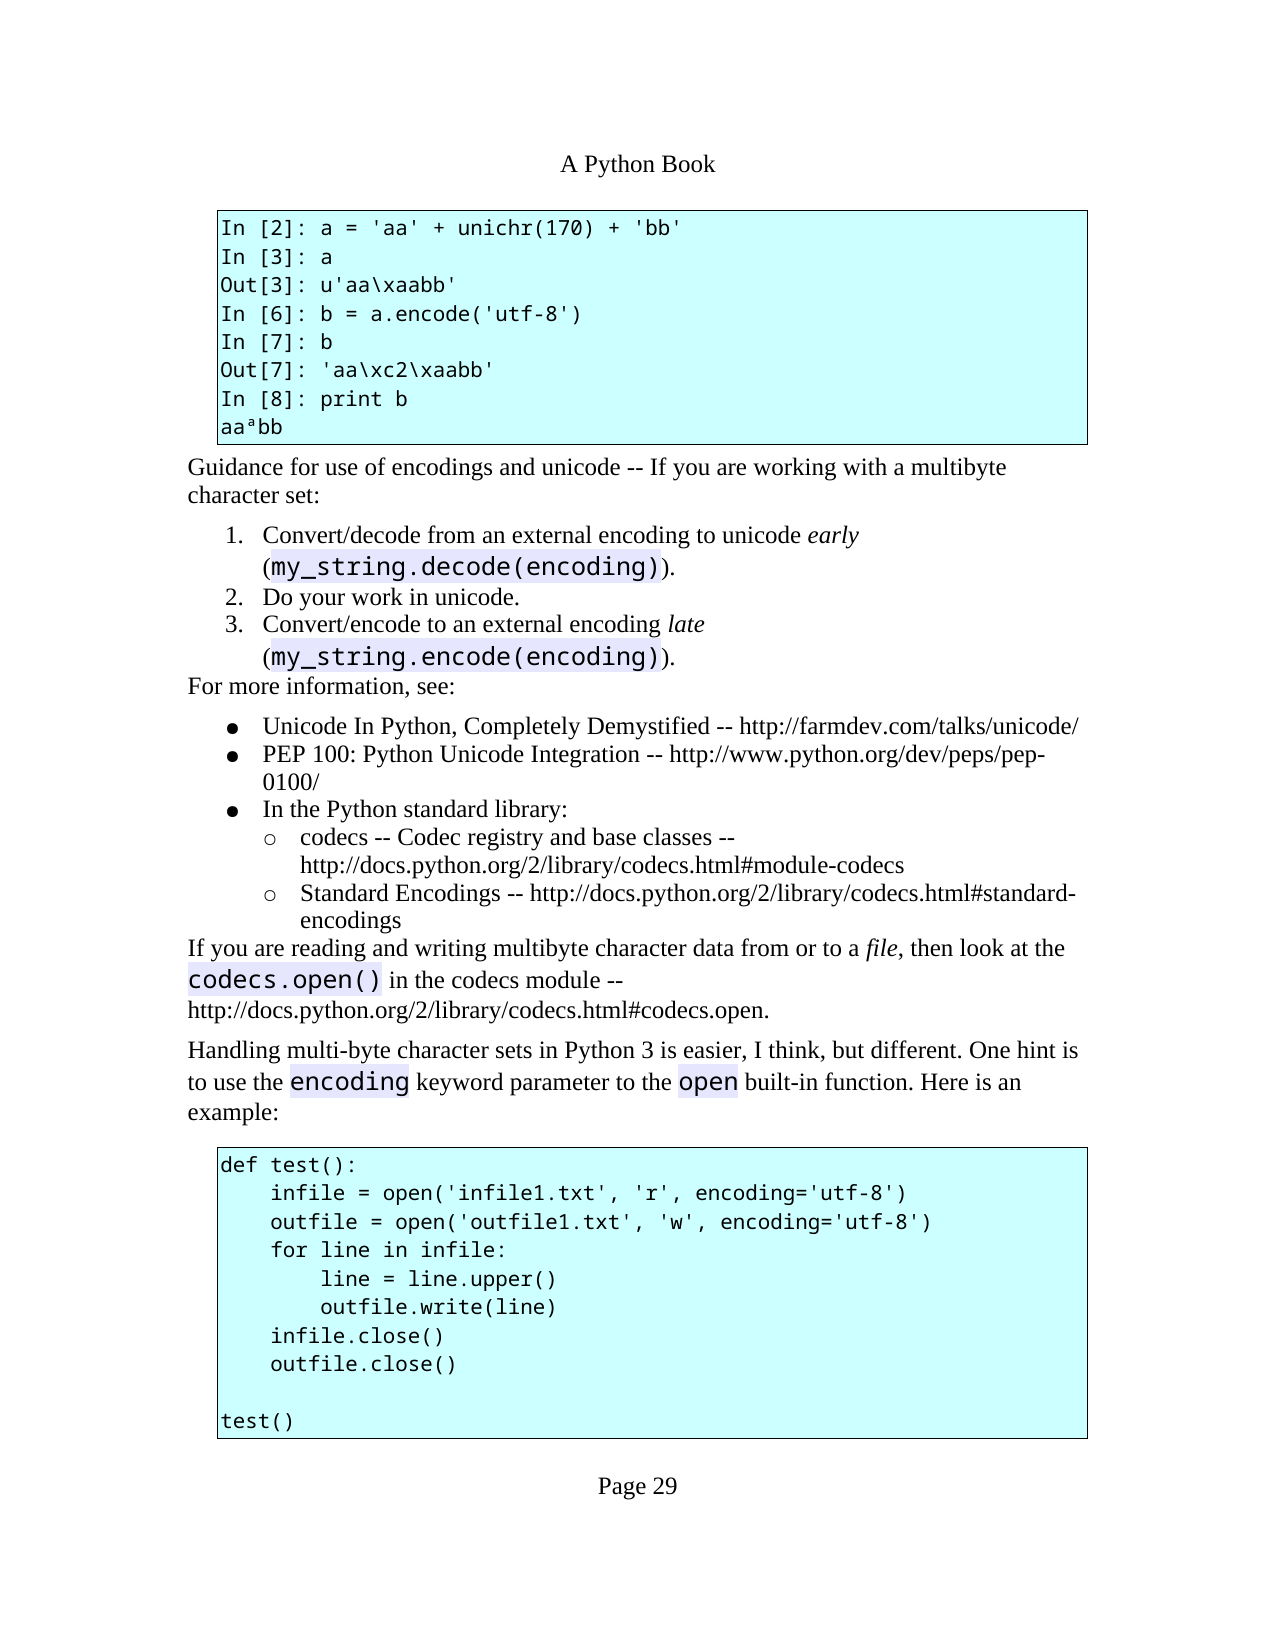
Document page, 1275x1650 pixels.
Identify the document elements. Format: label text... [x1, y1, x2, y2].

list Convert/decode from an external encoding to unicode early (my_string.decode(encoding)). [225, 521, 1087, 583]
list Convert/encode to an external encoding late (my_string.encode(encoding)). [225, 610, 1087, 672]
list Standard Encodings -- http://docs.python.org/2/library/codecs.html#standard-encodings [262, 879, 1087, 934]
text In [2]: a = 'aa' + unichr(170) + 'bb' In [3]: a Out[3]: u'aa\xaabb' In [6]: b = a.encode('utf-8') In [7]: b Out[7]: 'aa\xc2\xaabb' In [8]: print b aaªbb [218, 211, 1087, 444]
text Handling multi-byte character sets in Python 3 is easier, I think, but different. One hint is to use the encoding keyword parameter to the open built-in function. Here is an example: [187, 1036, 1087, 1126]
list In the Python standard library: [225, 796, 1087, 823]
list Do your work in unicode. [225, 583, 1087, 610]
text Guidance for use of encodings and unicode -- If you are working with a multibyte character set: [187, 453, 1087, 508]
list PEP 100: Python Unicode Integration -- http://www.python.org/dev/peps/pep-0100/ [225, 740, 1087, 796]
text def test(): infile = open('infile1.txt', 'r', encoding='utf-8') outfile = open('outfile1.txt', 'w', encoding='utf-8') for line in infile: line = line.upper() outfile.write(line) infile.close() outfile.close() test() [218, 1148, 1087, 1438]
text For more information, see: [187, 672, 1087, 700]
text If you are reading and writing multibyte character data from or to a file, then look at the codecs.open() in the codecs module -- http://docs.python.org/2/library/codecs.html#codecs.open. [187, 934, 1087, 1023]
list codecs -- Codec registry and base classes -- http://docs.python.org/2/library/codecs.html#module-codecs [262, 823, 1087, 879]
list Unicode In Python, Completely Demystified -- http://farmdev.com/talks/unicode/ [225, 712, 1087, 740]
